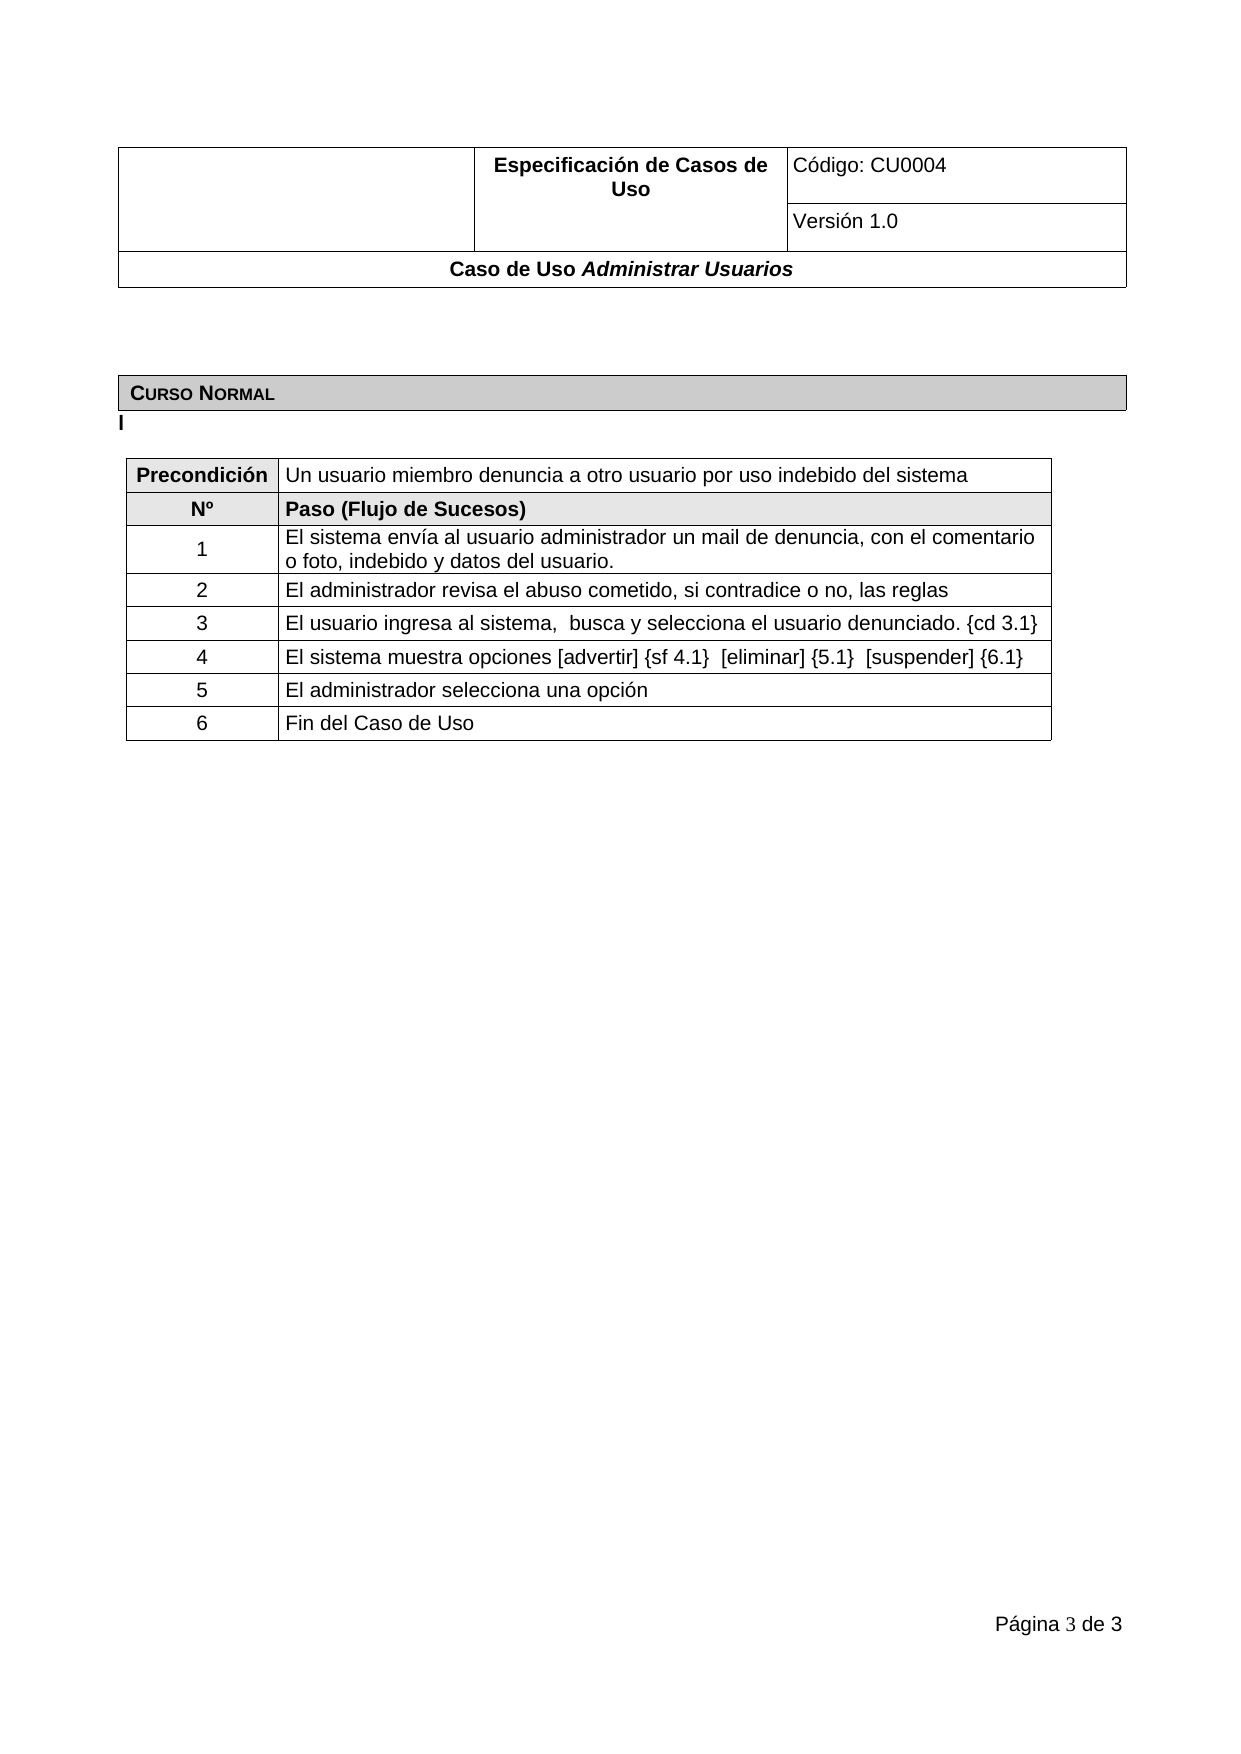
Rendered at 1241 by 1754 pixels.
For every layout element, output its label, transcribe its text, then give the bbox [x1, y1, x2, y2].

table_cell Fin del Caso de Uso [279, 707, 1051, 740]
table_cell El usuario ingresa al sistema, busca y selecciona el usuario denunciado. {cd 3.1} [279, 607, 1051, 640]
table_cell El sistema muestra opciones [advertir] {sf 4.1} [eliminar] {5.1} [suspender] {6.1} [279, 641, 1051, 673]
table_cell 6 [127, 707, 278, 740]
table_cell El administrador revisa el abuso cometido, si contradice o no, las reglas [279, 574, 1051, 606]
table_cell 3 [127, 607, 278, 640]
table_cell 5 [127, 674, 278, 706]
table_cell El administrador selecciona una opción [279, 674, 1051, 706]
table_cell Paso (Flujo de Sucesos) [279, 493, 1051, 525]
text l [118, 411, 1122, 434]
table_cell Nº [127, 493, 278, 525]
table_header Un usuario miembro denuncia a otro usuario por uso indebido del sistema [279, 459, 1051, 492]
table_cell 4 [127, 641, 278, 673]
table_cell 1 [127, 526, 278, 573]
table_header Curso Normal [119, 376, 1126, 410]
table_header Precondición [127, 459, 278, 492]
table_cell 2 [127, 574, 278, 606]
table_cell El sistema envía al usuario administrador un mail de denuncia, con el comentario o foto, indebido y datos del usuario. [279, 526, 1051, 573]
